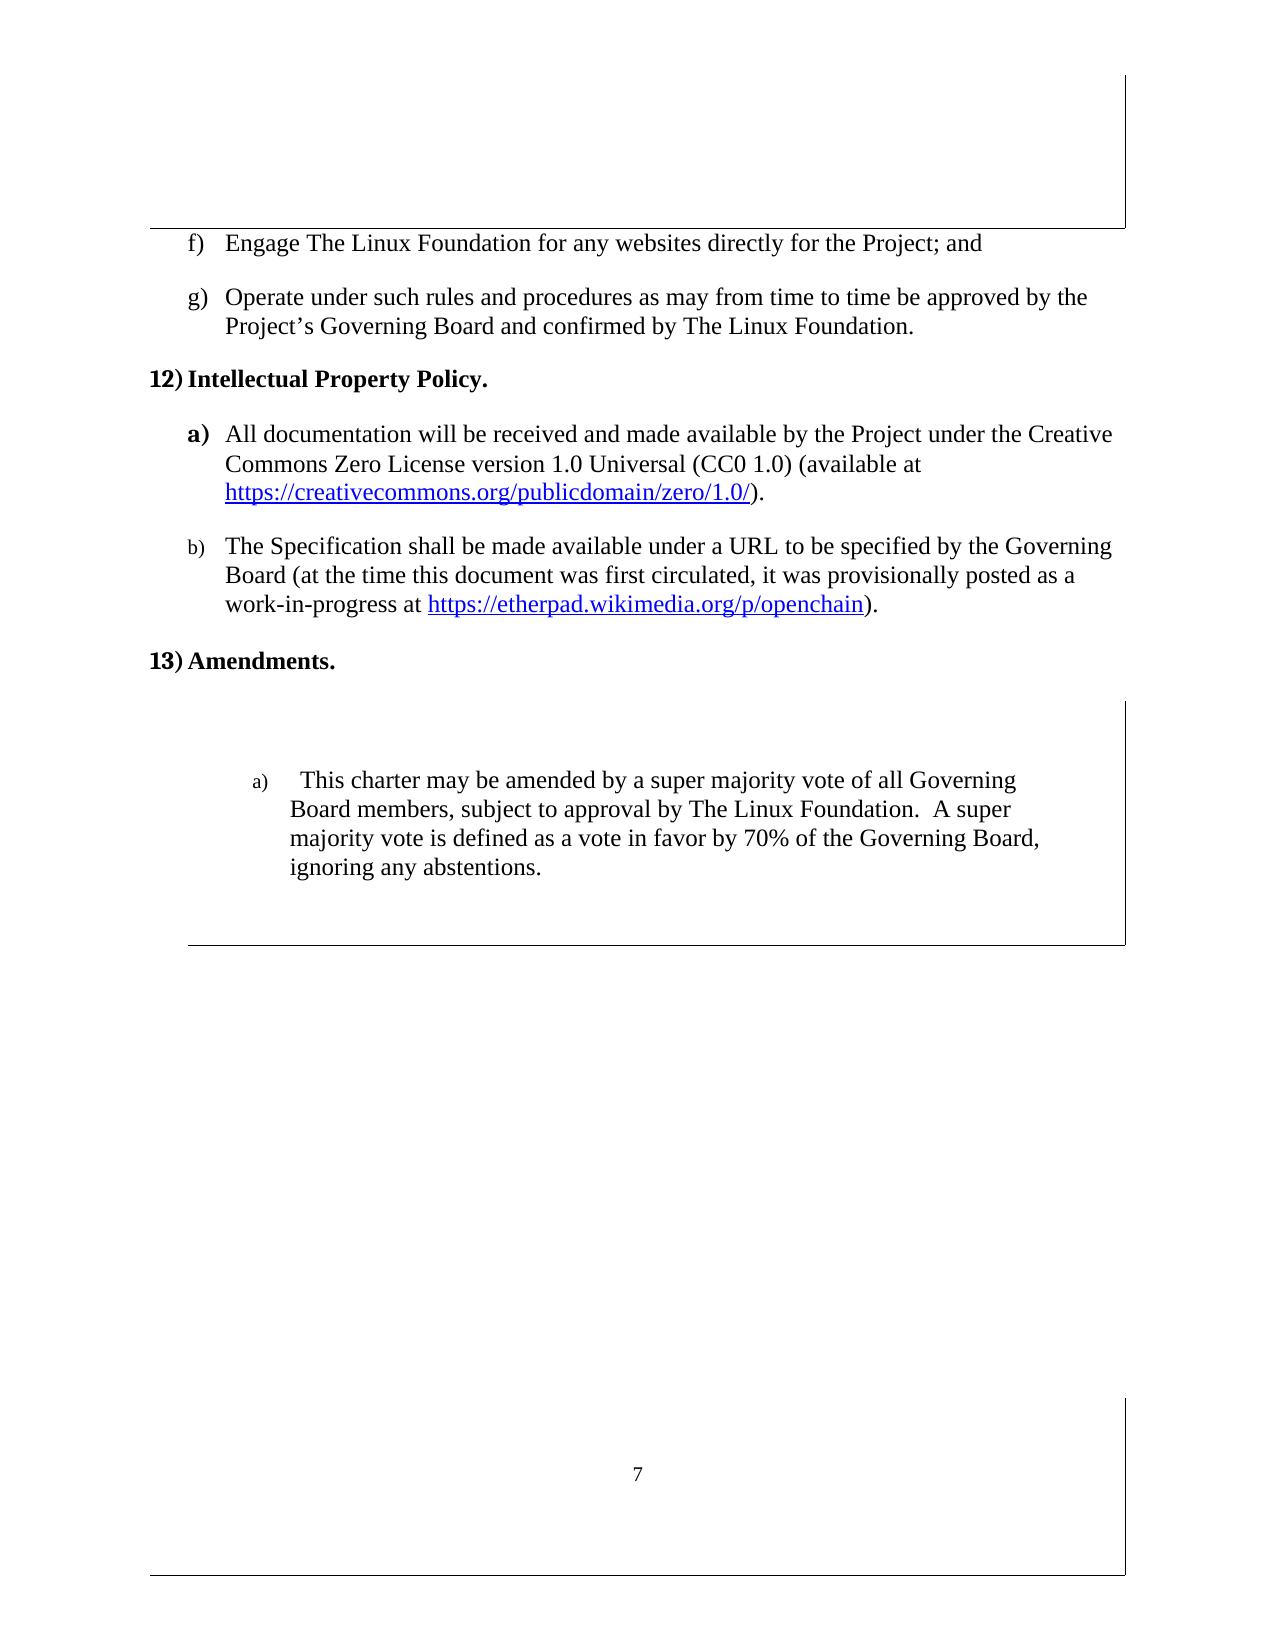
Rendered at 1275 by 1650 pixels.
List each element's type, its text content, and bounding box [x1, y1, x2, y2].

subtitle Operate under such rules and procedures as may from time to time be approved by the Project’s Governing Board and confirmed by The Linux Foundation. [187, 282, 1125, 339]
list The Specification shall be made available under a URL to be specified by the Governing Board (at the time this document was first circulated, it was provisionally posted as a work-in-progress at https://etherpad.wikimedia.org/p/openchain). [187, 531, 1125, 617]
subtitle Intellectual Property Policy. [150, 364, 1125, 394]
subtitle Amendments. [150, 646, 1125, 676]
list This charter may be amended by a super majority vote of all Governing Board members, subject to approval by The Linux Foundation. A super majority vote is defined as a vote in favor by 70% of the Governing Board, ignoring any abstentions. [187, 701, 1125, 945]
subtitle Engage The Linux Foundation for any websites directly for the Project; and [187, 228, 1125, 257]
subtitle All documentation will be received and made available by the Project under the Creative Commons Zero License version 1.0 Universal (CC0 1.0) (available at https://creativecommons.org/publicdomain/zero/1.0/). [187, 419, 1125, 506]
